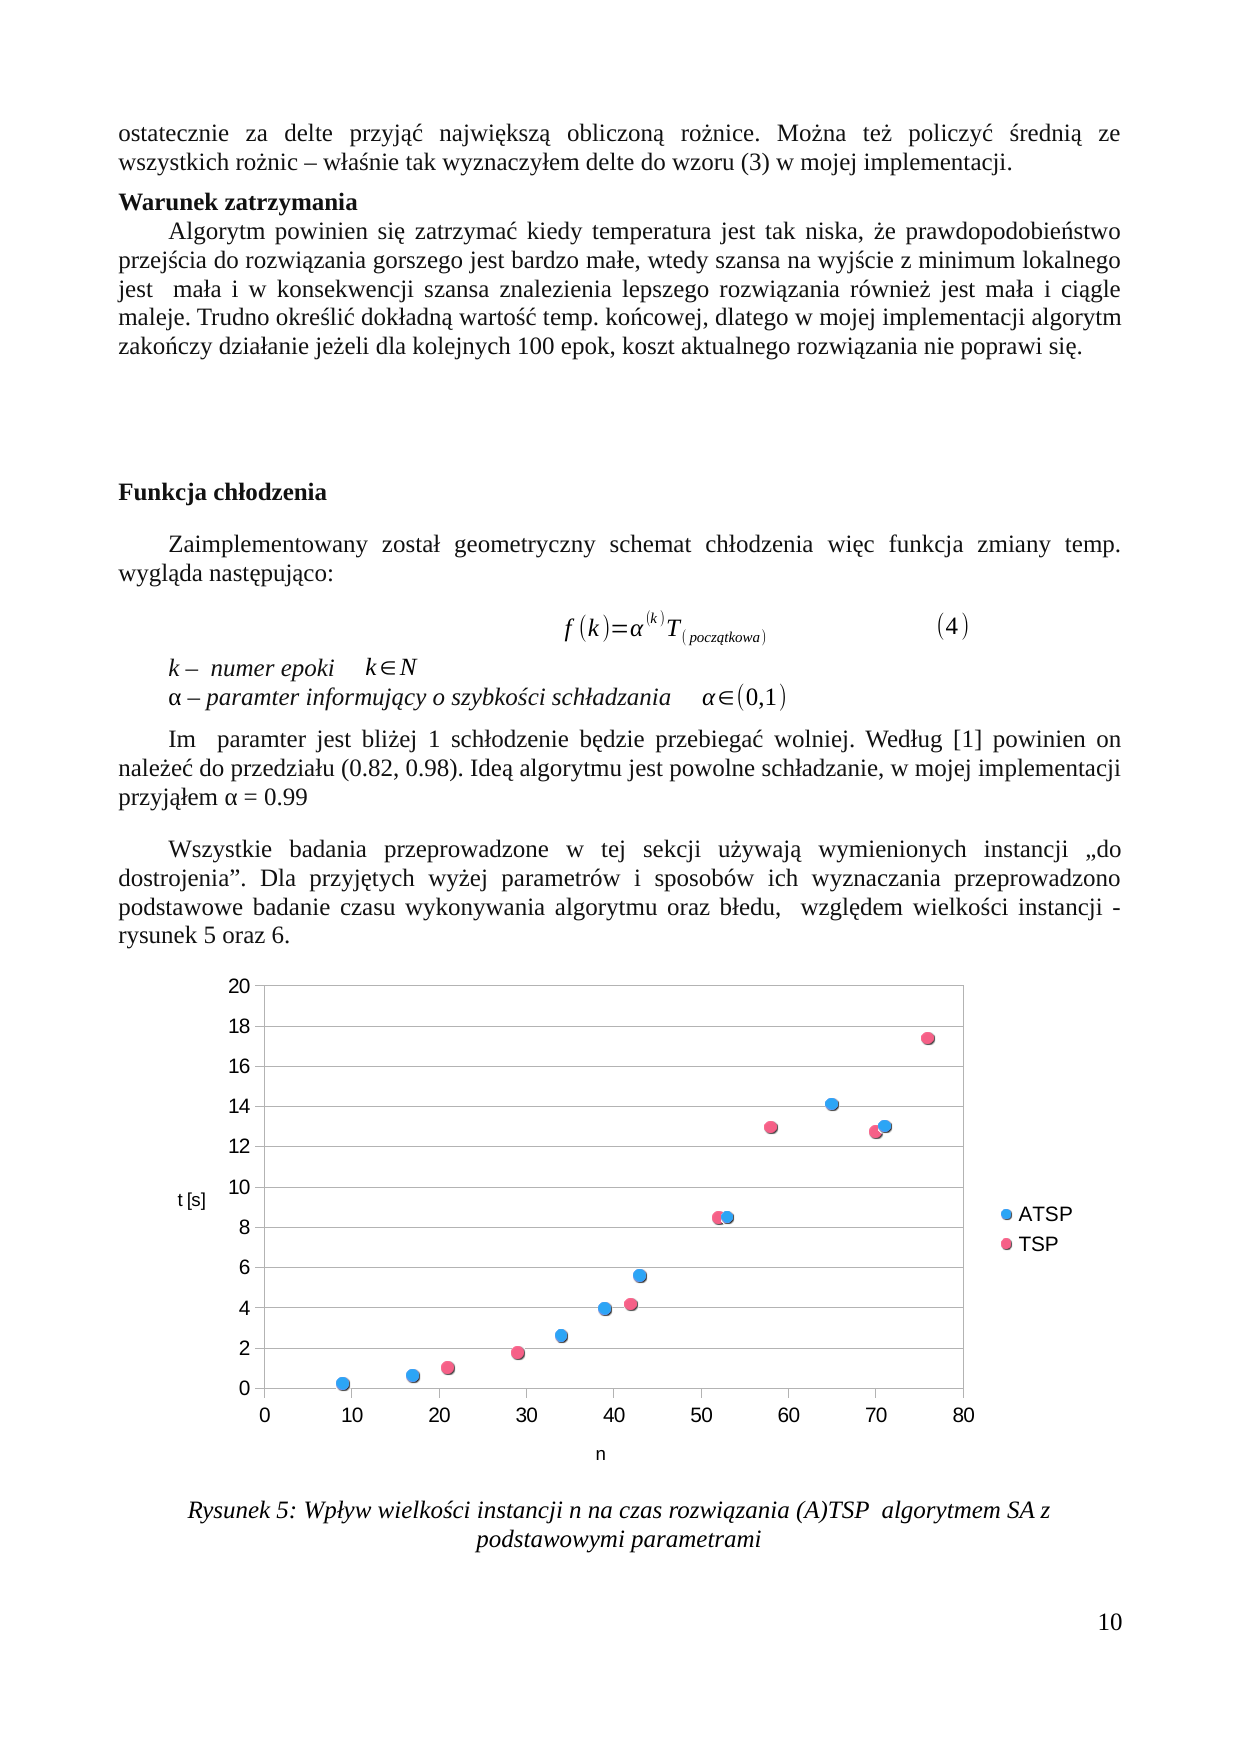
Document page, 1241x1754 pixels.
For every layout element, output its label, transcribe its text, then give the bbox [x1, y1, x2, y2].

text α – paramter informujący o szybkości schładzania [118, 682, 1122, 712]
text Warunek zatrzymania [118, 187, 1122, 216]
text Im paramter jest bliżej 1 schłodzenie będzie przebiegać wolniej. Według [1] powinien on należeć do przedziału (0.82, 0.98). Ideą algorytmu jest powolne schładzanie, w mojej implementacji przyjąłem α = 0.99 [118, 724, 1122, 810]
text Rysunek 5: Wpływ wielkości instancji n na czas rozwiązania (A)TSP algorytmem SA z podstawowymi parametrami [147, 1496, 1093, 1553]
text k – numer epoki [118, 653, 1122, 682]
text Algorytm powinien się zatrzymać kiedy temperatura jest tak niska, że prawdopodobieństwo przejścia do rozwiązania gorszego jest bardzo małe, wtedy szansa na wyjście z minimum lokalnego jest mała i w konsekwencji szansa znalezienia lepszego rozwiązania również jest mała i ciągle maleje. Trudno określić dokładną wartość temp. końcowej, dlatego w mojej implementacji algorytm zakończy działanie jeżeli dla kolejnych 100 epok, koszt aktualnego rozwiązania nie poprawi się. [118, 216, 1122, 360]
text Funkcja chłodzenia [118, 477, 1122, 506]
text Zaimplementowany został geometryczny schemat chłodzenia więc funkcja zmiany temp. wygląda następująco: [118, 529, 1122, 587]
text Wszystkie badania przeprowadzone w tej sekcji używają wymienionych instancji „do dostrojenia”. Dla przyjętych wyżej parametrów i sposobów ich wyznaczania przeprowadzono podstawowe badanie czasu wykonywania algorytmu oraz błedu, względem wielkości instancji - rysunek 5 oraz 6. [118, 834, 1122, 949]
text ostatecznie za delte przyjąć największą obliczoną rożnice. Można też policzyć średnią ze wszystkich rożnic – właśnie tak wyznaczyłem delte do wzoru (3) w mojej implementacji. [118, 118, 1122, 176]
